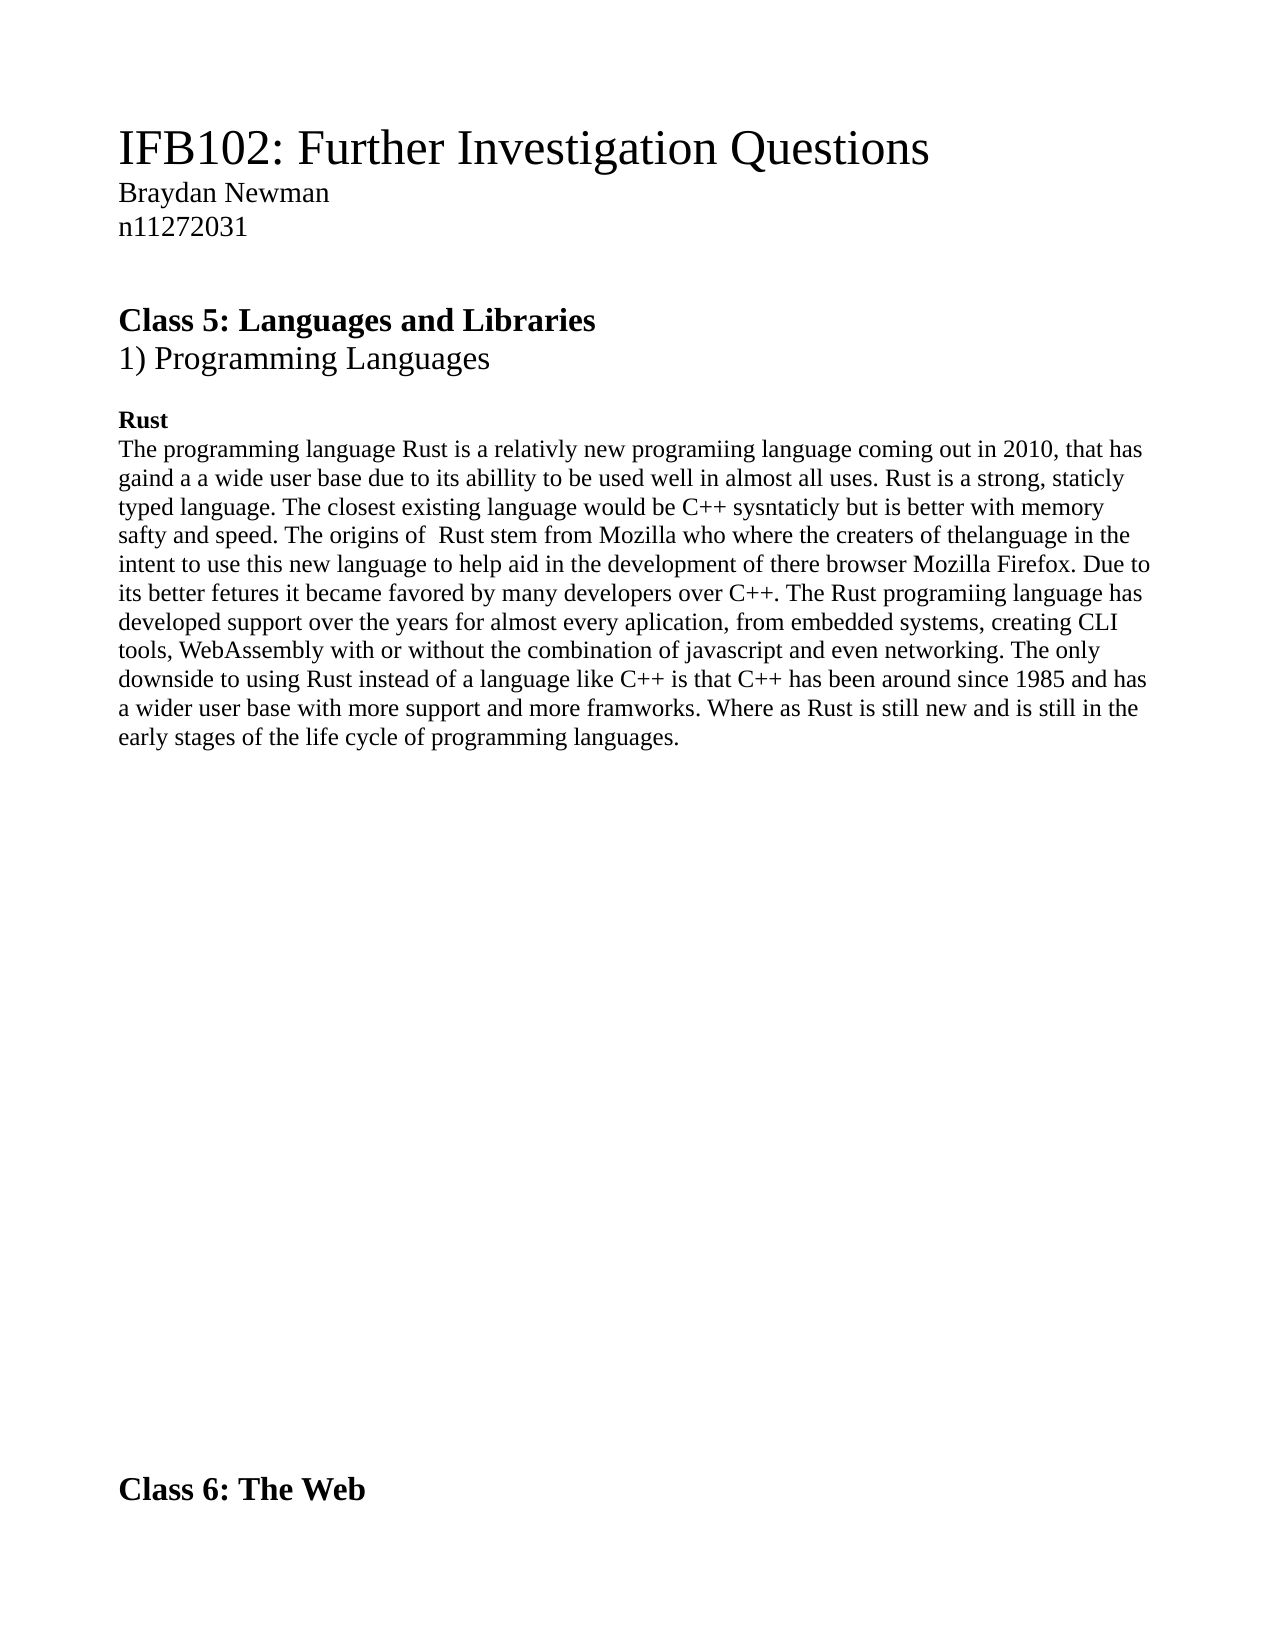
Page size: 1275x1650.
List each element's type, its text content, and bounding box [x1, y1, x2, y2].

text n11272031 [118, 209, 1157, 243]
text The programming language Rust is a relativly new programiing language coming out in 2010, that has gaind a a wide user base due to its abillity to be used well in almost all uses. Rust is a strong, staticly typed language. The closest existing language would be C++ sysntaticly but is better with memory safty and speed. The origins of Rust stem from Mozilla who where the creaters of thelanguage in the intent to use this new language to help aid in the development of there browser Mozilla Firefox. Due to its better fetures it became favored by many developers over C++. The Rust programiing language has developed support over the years for almost every aplication, from embedded systems, creating CLI tools, WebAssembly with or without the combination of javascript and even networking. The only downside to using Rust instead of a language like C++ is that C++ has been around since 1985 and has a wider user base with more support and more framworks. Where as Rust is still new and is still in the early stages of the life cycle of programming languages. [118, 434, 1157, 751]
text Class 6: The Web [118, 1469, 1157, 1508]
text Braydan Newman [118, 176, 1157, 209]
text Rust [118, 406, 1157, 434]
text IFB102: Further Investigation Questions [118, 118, 1157, 176]
text 1) Programming Languages [118, 338, 1157, 377]
text Class 5: Languages and Libraries [118, 300, 1157, 338]
